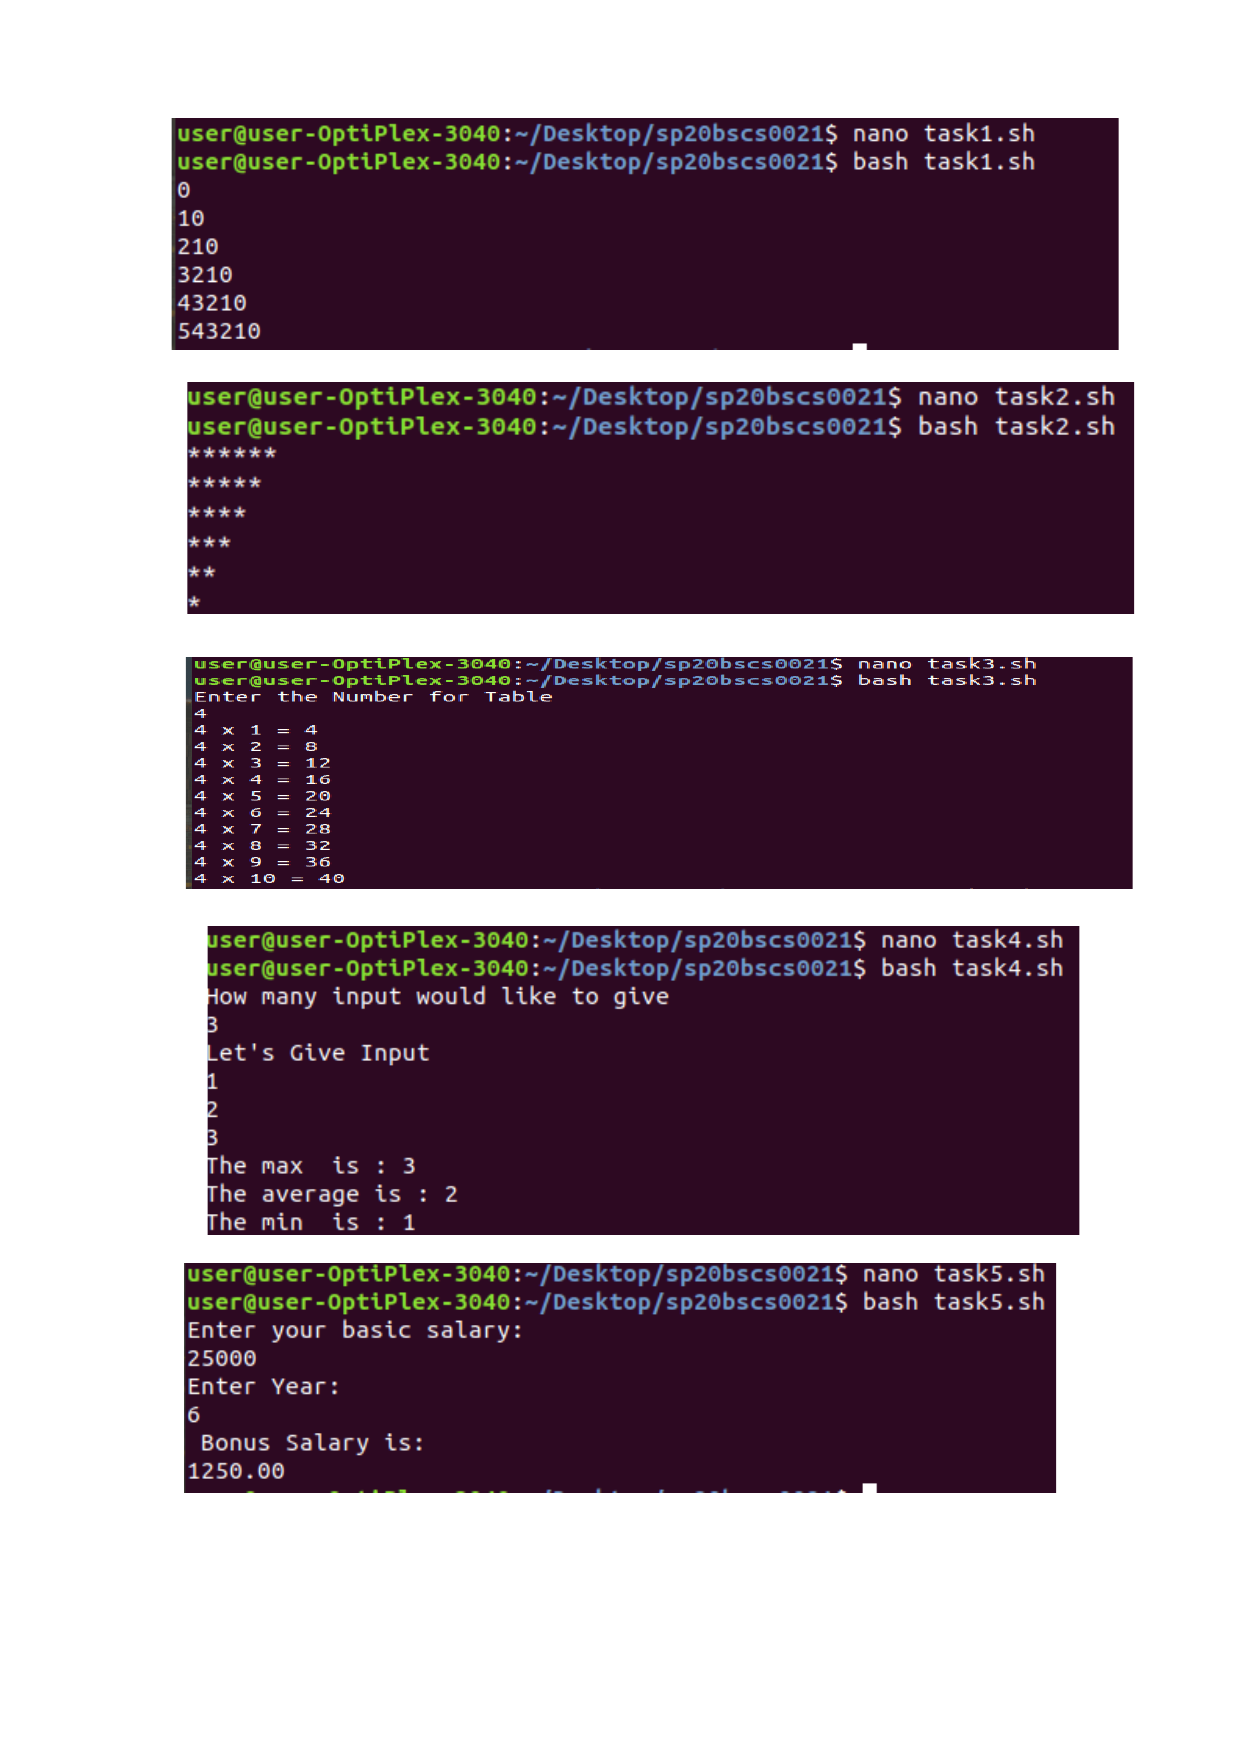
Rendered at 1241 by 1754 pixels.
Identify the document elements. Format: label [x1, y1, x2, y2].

picture [207, 926, 1080, 1235]
picture [171, 118, 1119, 350]
picture [184, 1263, 1057, 1493]
picture [185, 657, 1133, 889]
picture [187, 382, 1135, 614]
